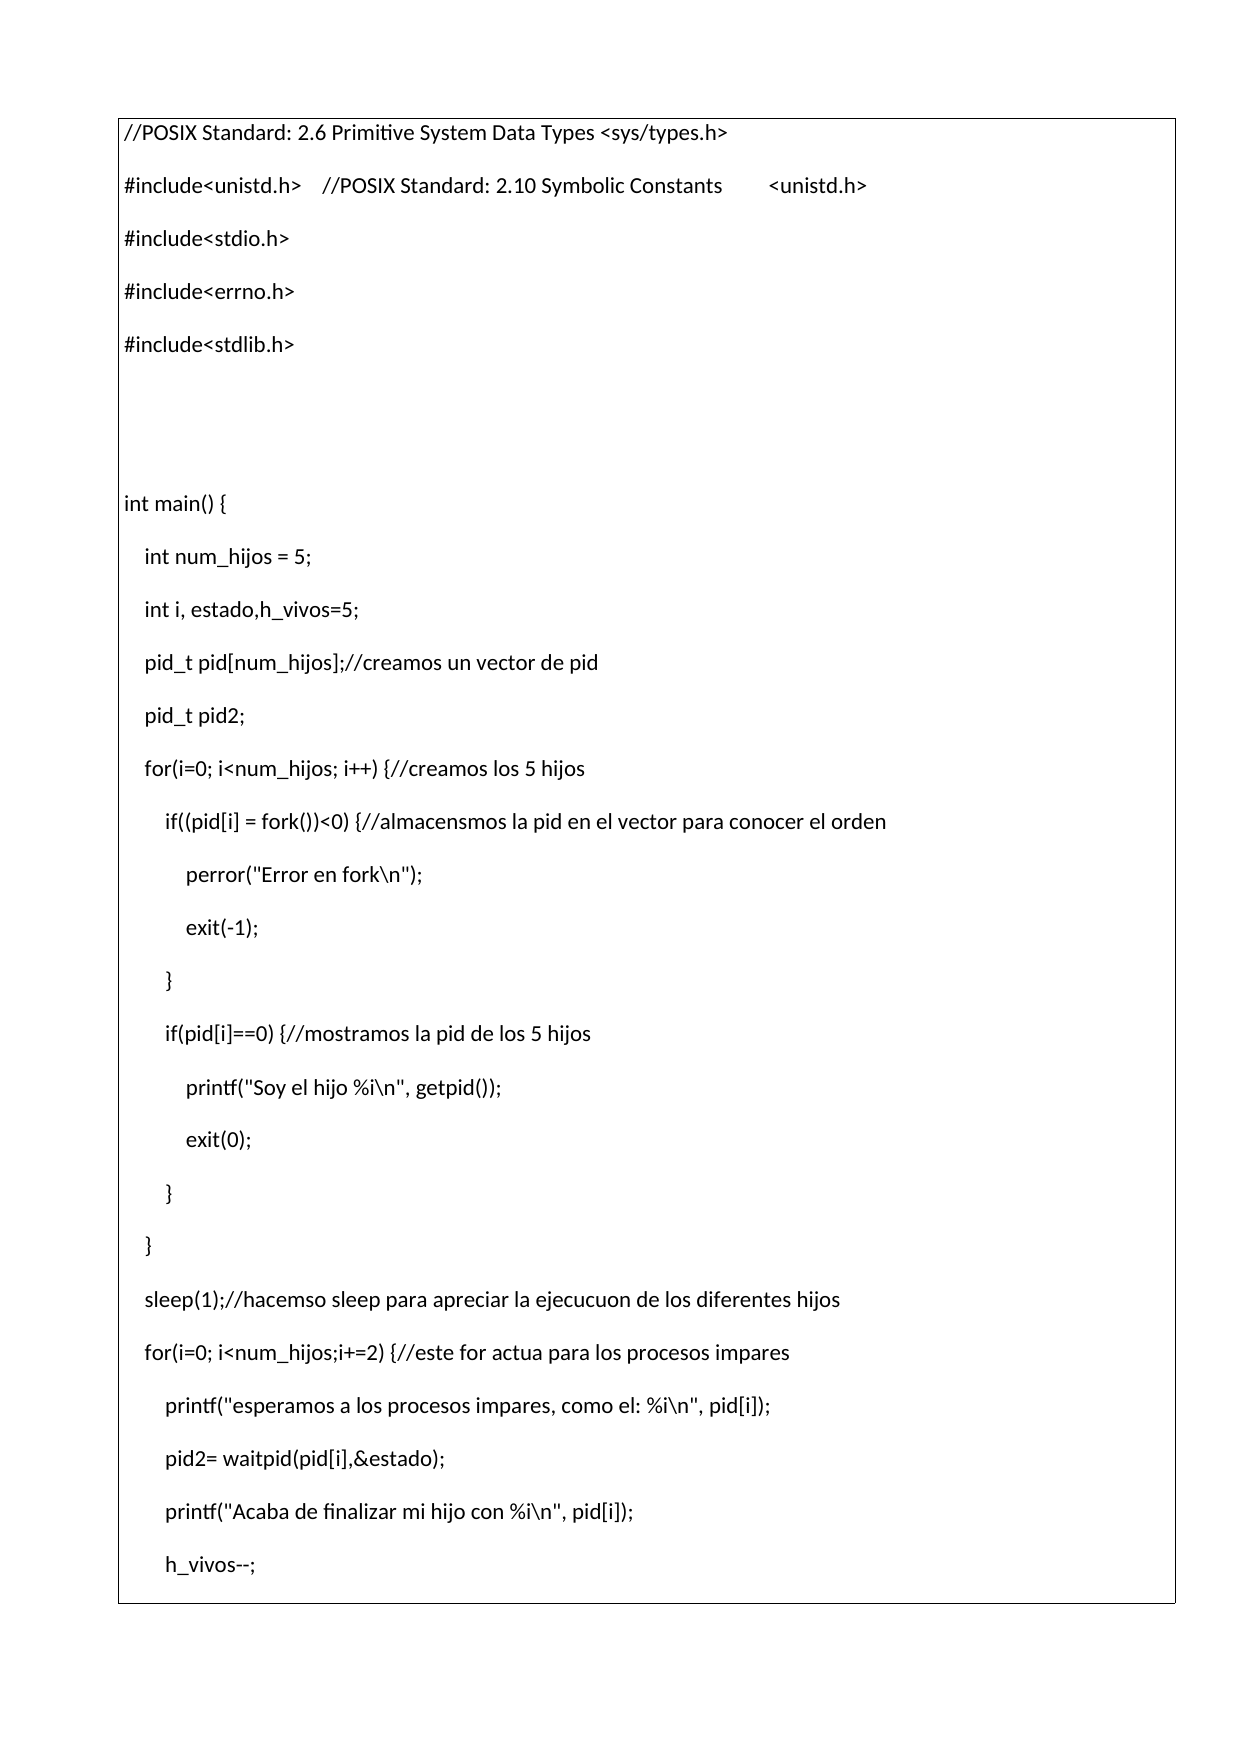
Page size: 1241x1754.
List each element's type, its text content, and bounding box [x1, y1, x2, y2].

table_header //POSIX Standard: 2.6 Primitive System Data Types <sys/types.h> #include<unistd.h> //POSIX Standard: 2.10 Symbolic Constants <unistd.h> #include<stdio.h> #include<errno.h> #include<stdlib.h> int main() { int num_hijos = 5; int i, estado,h_vivos=5; pid_t pid[num_hijos];//creamos un vector de pid pid_t pid2; for(i=0; i<num_hijos; i++) {//creamos los 5 hijos if((pid[i] = fork())<0) {//almacensmos la pid en el vector para conocer el orden perror("Error en fork\n"); exit(-1); } if(pid[i]==0) {//mostramos la pid de los 5 hijos printf("Soy el hijo %i\n", getpid()); exit(0); } } sleep(1);//hacemso sleep para apreciar la ejecucuon de los diferentes hijos for(i=0; i<num_hijos;i+=2) {//este for actua para los procesos impares printf("esperamos a los procesos impares, como el: %i\n", pid[i]); pid2= waitpid(pid[i],&estado); printf("Acaba de finalizar mi hijo con %i\n", pid[i]); h_vivos--; [119, 119, 1175, 1603]
